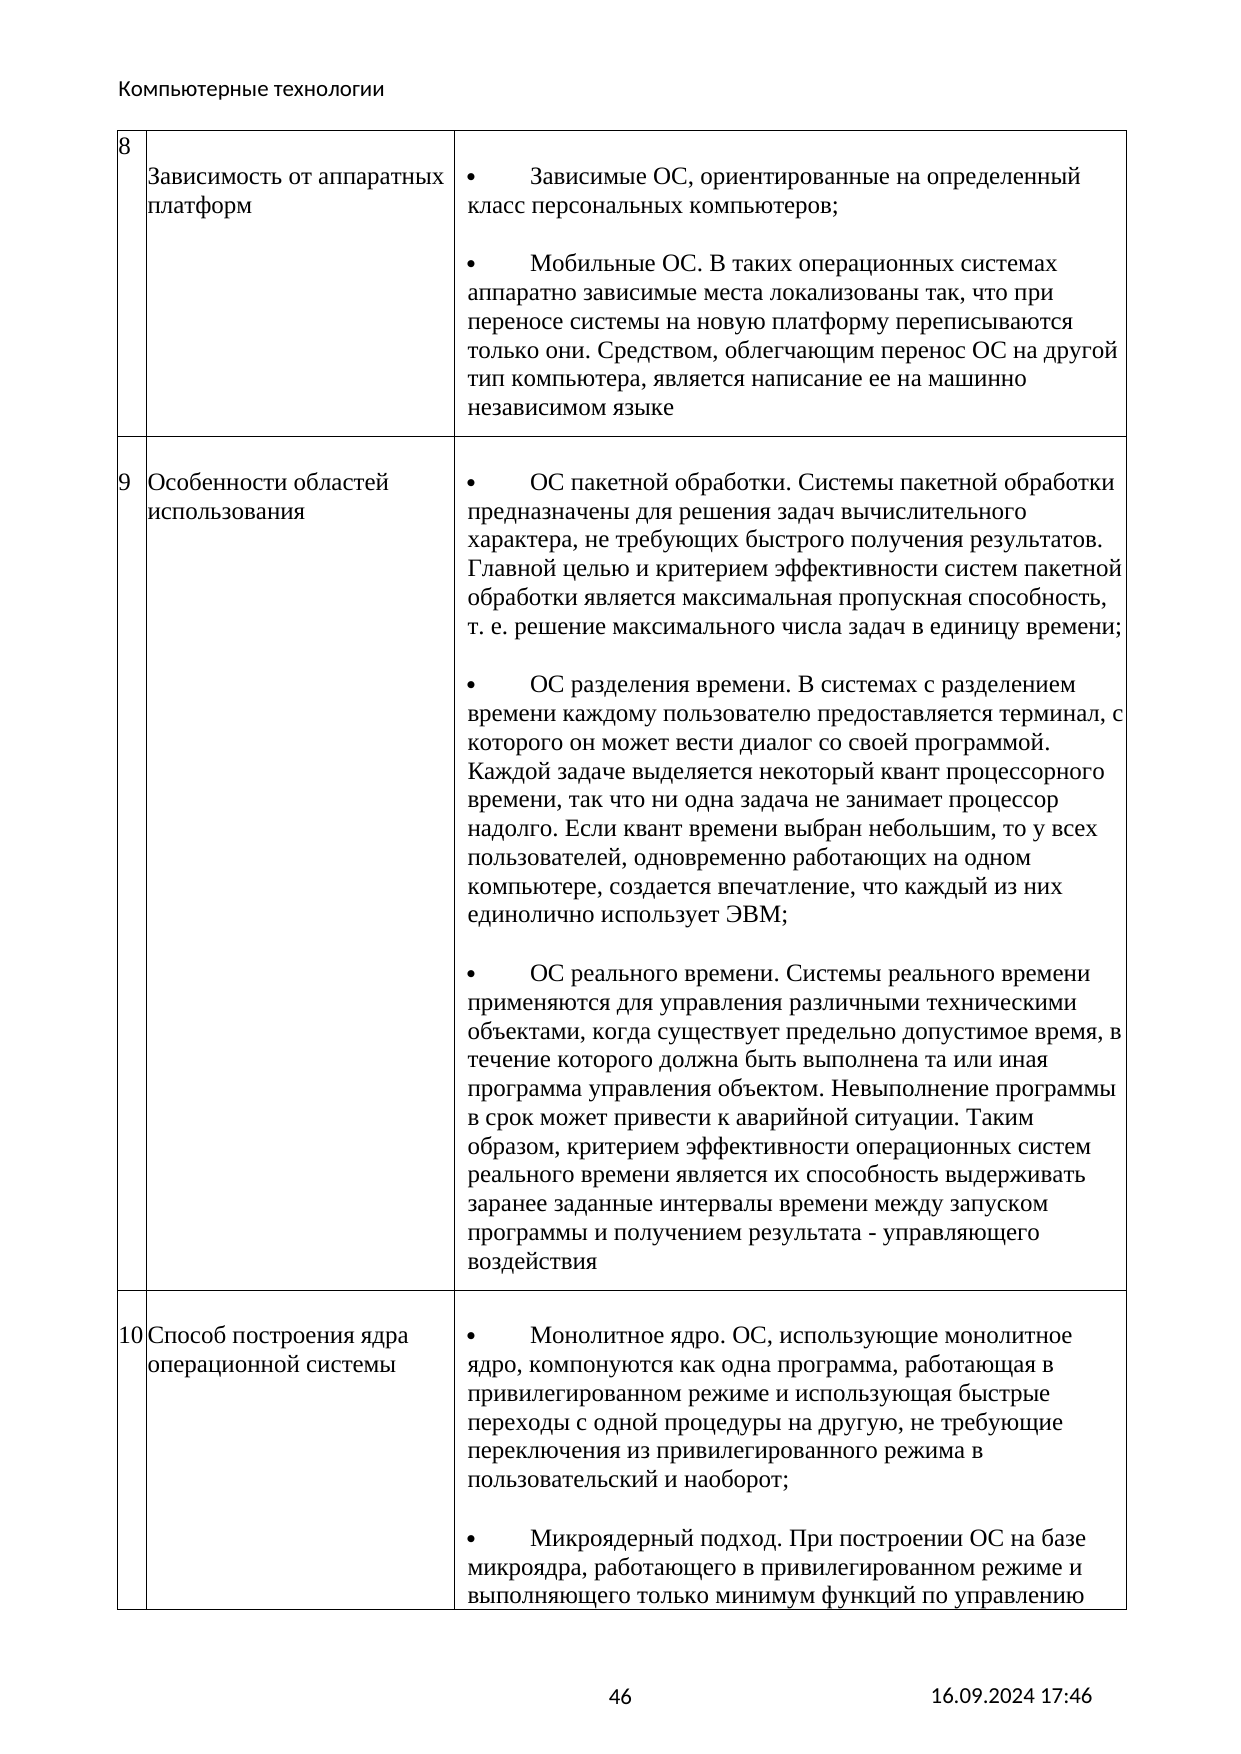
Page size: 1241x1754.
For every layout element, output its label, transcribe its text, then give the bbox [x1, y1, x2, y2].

table_cell Способ построения ядра операционной системы [147, 1291, 454, 1609]
table_cell 10 [118, 1291, 146, 1609]
table_header 8 [118, 131, 146, 436]
table_cell Монолитное ядро. ОС, использующие монолитное ядро, компонуются как одна программа, работающая в привилегированном режиме и использующая быстрые переходы с одной процедуры на другую, не требующие переключения из привилегированного режима в пользовательский и наоборот; Микроядерный подход. При построении ОС на базе микроядра, работающего в привилегированном режиме и выполняющего только минимум функций по управлению устройствами, функции более высокого уровня выполняют специализированные компоненты ОС - программные серверы, работающие в пользовательском режиме. При таком построении ОС работает более медленно, так как часто выполняются переходы между привилегированным режимом и пользовательским, но система получается более гибкой и ее функции можно модифицировать, добавляя или исключая серверы пользовательского режима [455, 1291, 1126, 1609]
table_cell 9 [118, 437, 146, 1289]
table_header Зависимые ОС, ориентированные на определенный класс персональных компьютеров; Мобильные ОС. В таких операционных системах аппаратно зависимые места локализованы так, что при переносе системы на новую платформу переписываются только они. Средством, облегчающим перенос ОС на другой тип компьютера, является написание ее на машинно независимом языке [455, 131, 1126, 436]
table_cell Особенности областей использования [147, 437, 454, 1289]
table_header Зависимость от аппаратных платформ [147, 131, 454, 436]
table_cell ОС пакетной обработки. Системы пакетной обработки предназначены для решения задач вычислительного характера, не требующих быстрого получения результатов. Главной целью и критерием эффективности систем пакетной обработки является максимальная пропускная способность, т. е. решение максимального числа задач в единицу времени; ОС разделения времени. В системах с разделением времени каждому пользователю предоставляется терминал, с которого он может вести диалог со своей программой. Каждой задаче выделяется некоторый квант процессорного времени, так что ни одна задача не занимает процессор надолго. Если квант времени выбран небольшим, то у всех пользователей, одновременно работающих на одном компьютере, создается впечатление, что каждый из них единолично использует ЭВМ; ОС реального времени. Системы реального времени применяются для управления различными техническими объектами, когда существует предельно допустимое время, в течение которого должна быть выполнена та или иная программа управления объектом. Невыполнение программы в срок может привести к аварийной ситуации. Таким образом, критерием эффективности операционных систем реального времени является их способность выдерживать заранее заданные интервалы времени между запуском программы и получением результата - управляющего воздействия [455, 437, 1126, 1289]
